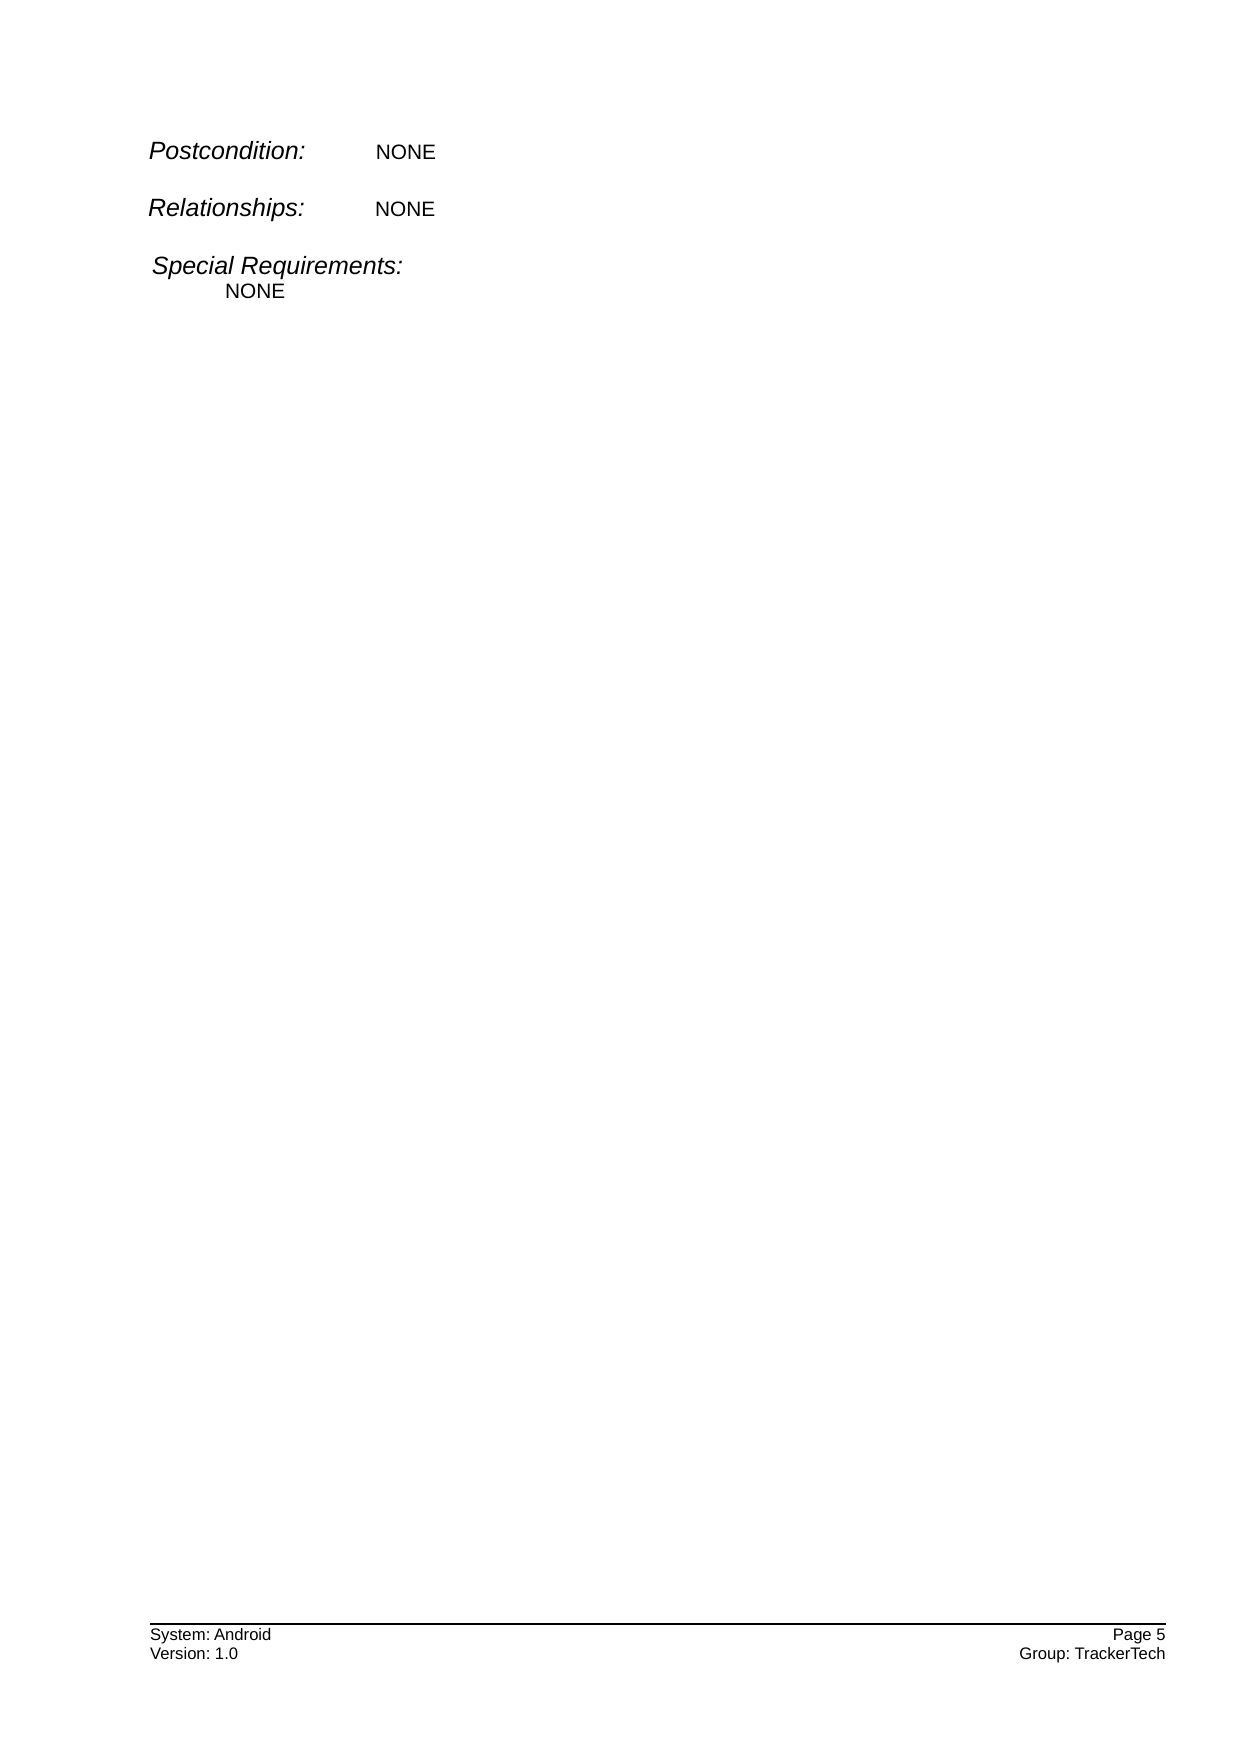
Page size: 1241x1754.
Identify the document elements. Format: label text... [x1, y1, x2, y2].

text Special Requirements: [152, 251, 1166, 279]
text Relationships: NONE [148, 193, 1166, 222]
text NONE [225, 279, 1166, 303]
text Postcondition: NONE [148, 136, 1166, 164]
